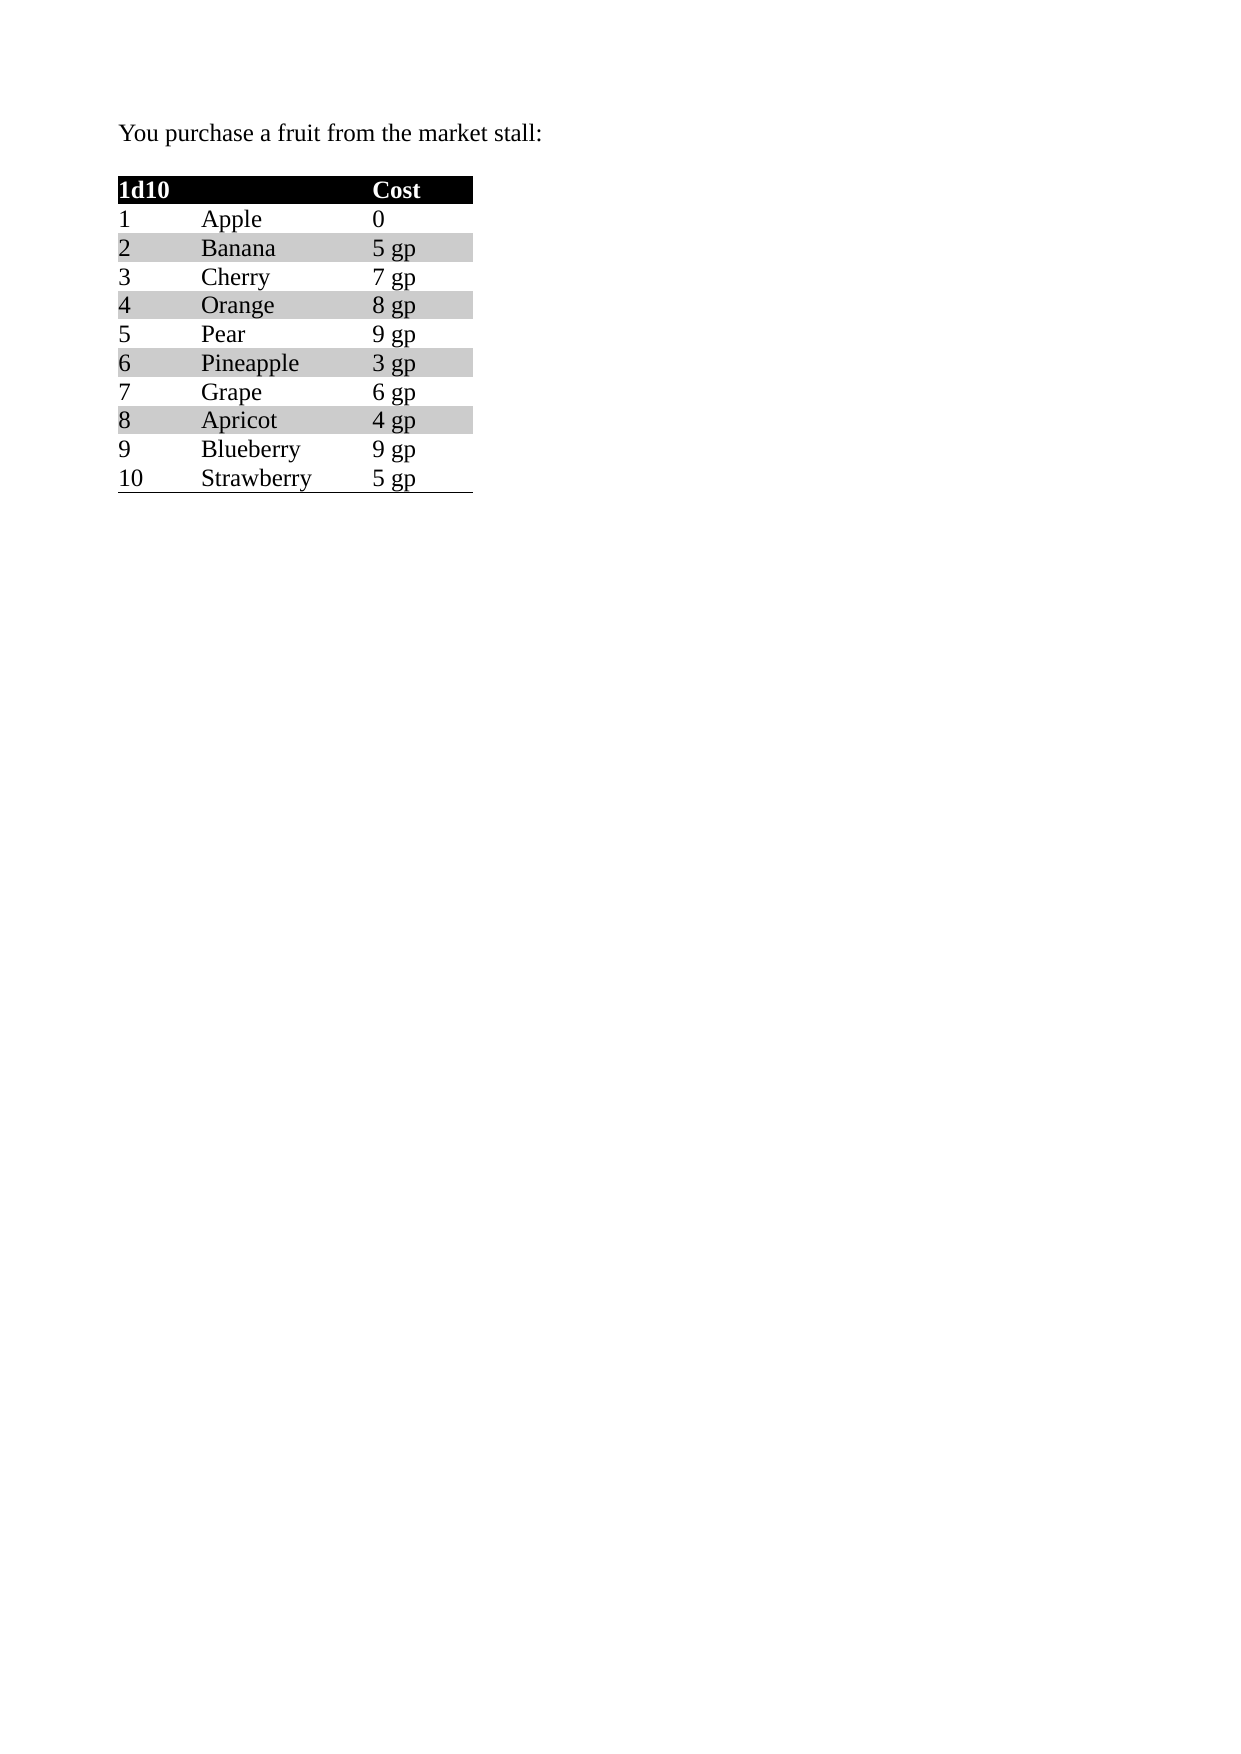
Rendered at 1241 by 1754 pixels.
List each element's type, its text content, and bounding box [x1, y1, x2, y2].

table_cell Orange [201, 291, 372, 319]
table_cell 4 gp [372, 406, 473, 434]
table_cell 5 [118, 319, 201, 348]
table_cell Pineapple [201, 348, 372, 377]
table_cell 5 gp [372, 463, 473, 492]
table_cell 10 [118, 463, 201, 492]
table_cell 7 gp [372, 262, 473, 291]
table_cell 6 gp [372, 377, 473, 406]
table_cell 3 [118, 262, 201, 291]
table_cell 9 [118, 434, 201, 463]
table_cell Cherry [201, 262, 372, 291]
table_cell 1 [118, 204, 201, 233]
table_cell Pear [201, 319, 372, 348]
table_header Cost [372, 176, 473, 204]
table_cell 3 gp [372, 348, 473, 377]
table_header [201, 176, 372, 204]
text You purchase a fruit from the market stall: [118, 118, 1122, 147]
table_cell Apple [201, 204, 372, 233]
table_cell 4 [118, 291, 201, 319]
table_cell 9 gp [372, 319, 473, 348]
table_cell Grape [201, 377, 372, 406]
table_cell Strawberry [201, 463, 372, 492]
table_cell 10 gp [372, 204, 473, 233]
table_cell 2 [118, 233, 201, 262]
table_header 1d10 [118, 176, 201, 204]
table_cell 6 [118, 348, 201, 377]
table_cell Blueberry [201, 434, 372, 463]
table_cell Apricot [201, 406, 372, 434]
table_cell 8 [118, 406, 201, 434]
table_cell 9 gp [372, 434, 473, 463]
table_cell Banana [201, 233, 372, 262]
table_cell 7 [118, 377, 201, 406]
table_cell 5 gp [372, 233, 473, 262]
table_cell 8 gp [372, 291, 473, 319]
